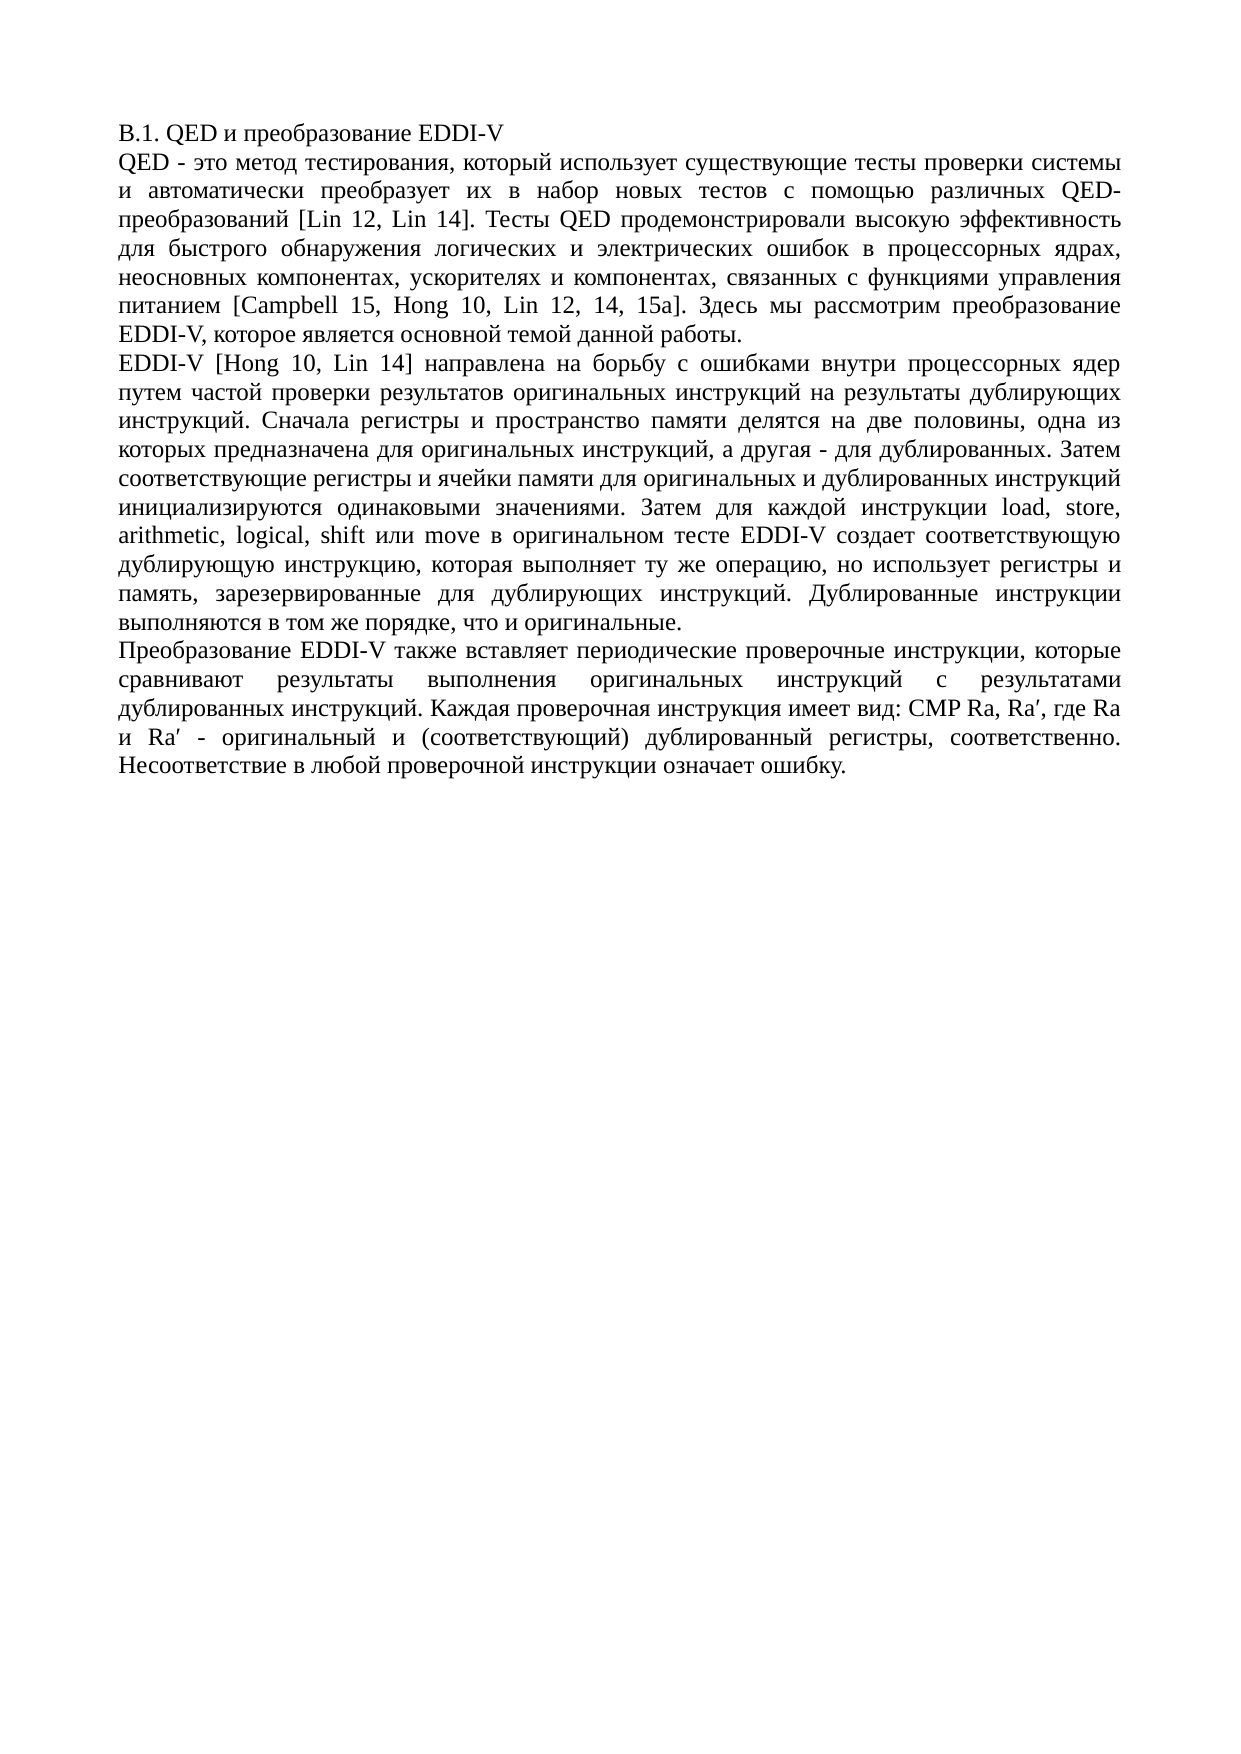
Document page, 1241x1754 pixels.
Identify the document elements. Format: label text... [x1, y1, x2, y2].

text EDDI-V [Hong 10, Lin 14] направлена на борьбу с ошибками внутри процессорных ядер путем частой проверки результатов оригинальных инструкций на результаты дублирующих инструкций. Сначала регистры и пространство памяти делятся на две половины, одна из которых предназначена для оригинальных инструкций, а другая - для дублированных. Затем соответствующие регистры и ячейки памяти для оригинальных и дублированных инструкций инициализируются одинаковыми значениями. Затем для каждой инструкции load, store, arithmetic, logical, shift или move в оригинальном тесте EDDI-V создает соответствующую дублирующую инструкцию, которая выполняет ту же операцию, но использует регистры и память, зарезервированные для дублирующих инструкций. Дублированные инструкции выполняются в том же порядке, что и оригинальные. [118, 348, 1122, 636]
text Преобразование EDDI-V также вставляет периодические проверочные инструкции, которые сравнивают результаты выполнения оригинальных инструкций с результатами дублированных инструкций. Каждая проверочная инструкция имеет вид: CMP Ra, Ra′, где Ra и Ra′ - оригинальный и (соответствующий) дублированный регистры, соответственно. Несоответствие в любой проверочной инструкции означает ошибку. [118, 636, 1122, 779]
text B.1. QED и преобразование EDDI-V [118, 118, 1122, 147]
text QED - это метод тестирования, который использует существующие тесты проверки системы и автоматически преобразует их в набор новых тестов с помощью различных QED-преобразований [Lin 12, Lin 14]. Тесты QED продемонстрировали высокую эффективность для быстрого обнаружения логических и электрических ошибок в процессорных ядрах, неосновных компонентах, ускорителях и компонентах, связанных с функциями управления питанием [Campbell 15, Hong 10, Lin 12, 14, 15a]. Здесь мы рассмотрим преобразование EDDI-V, которое является основной темой данной работы. [118, 147, 1122, 348]
